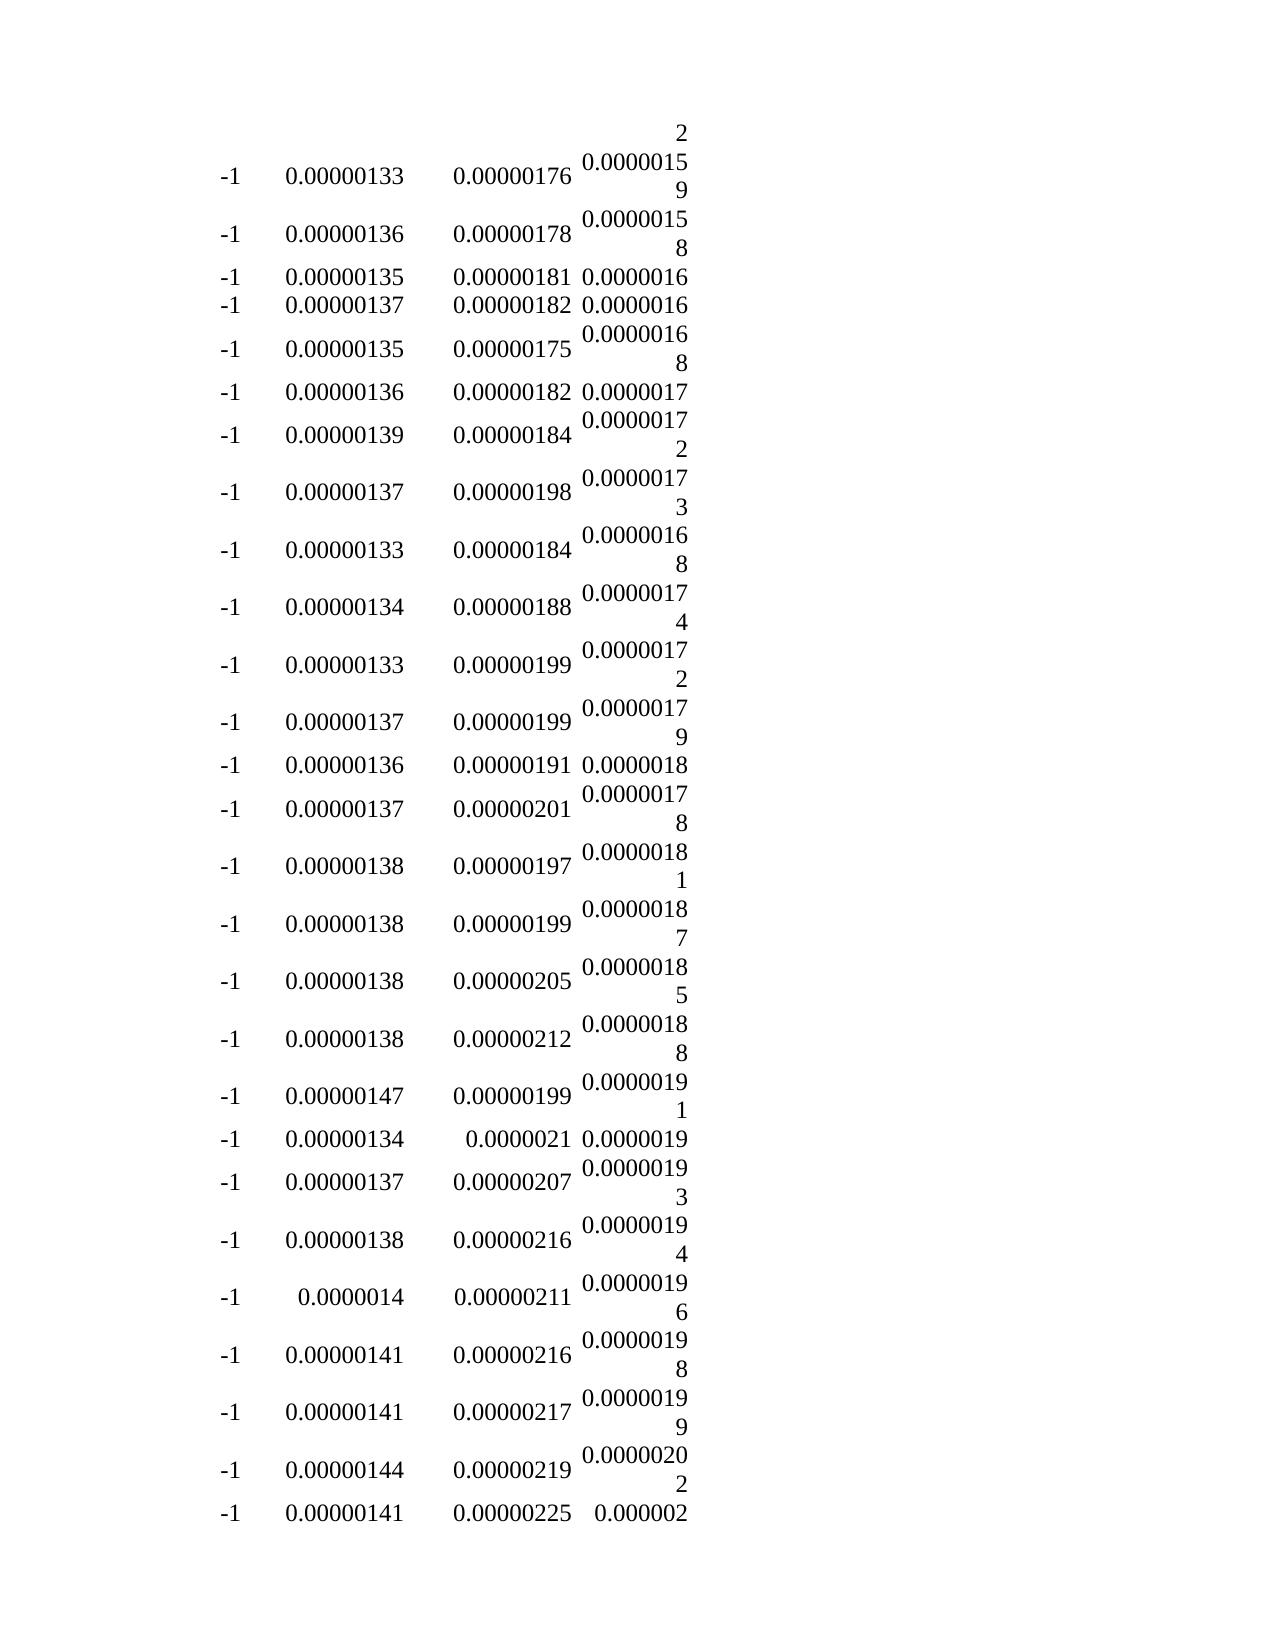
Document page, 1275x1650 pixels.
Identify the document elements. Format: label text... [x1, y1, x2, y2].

table_cell -1 [115, 262, 244, 291]
table_cell -1 [115, 463, 244, 521]
table_cell -1 [115, 521, 244, 578]
table_cell 0.00000172 [575, 636, 691, 693]
table_cell 0.00000134 [244, 1124, 407, 1153]
table_cell 0.00000147 [244, 1067, 407, 1124]
table_cell 0.00000137 [244, 693, 407, 751]
table_cell 0.00000133 [244, 636, 407, 693]
table_cell 0.00000182 [407, 291, 575, 319]
table_cell 0.00000187 [575, 894, 691, 952]
table_cell 0.00000141 [244, 1498, 407, 1527]
table_cell -1 [115, 1383, 244, 1441]
table_cell -1 [115, 1441, 244, 1498]
table_cell -1 [115, 319, 244, 377]
table_cell -1 [115, 952, 244, 1009]
table_cell 0.00000137 [244, 779, 407, 837]
table_cell 0.00000168 [575, 319, 691, 377]
table_cell 0.00000191 [407, 751, 575, 779]
table_cell 0.00000176 [407, 147, 575, 204]
table_cell 0.00000199 [575, 1383, 691, 1441]
table_cell -1 [115, 1067, 244, 1124]
table_cell 0.00000158 [575, 204, 691, 262]
table_cell 0.0000019 [575, 1124, 691, 1153]
table_cell 0.00000211 [407, 1268, 575, 1326]
table_cell 2 [575, 118, 691, 147]
table_cell 0.00000138 [244, 837, 407, 894]
table_cell 0.00000138 [244, 952, 407, 1009]
table_cell 0.00000184 [407, 406, 575, 463]
table_cell 0.000002 [575, 1498, 691, 1527]
table_cell 0.00000202 [575, 1441, 691, 1498]
table_cell 0.00000194 [575, 1211, 691, 1268]
table_cell 0.00000178 [575, 779, 691, 837]
table_cell 0.00000136 [244, 751, 407, 779]
table_cell -1 [115, 751, 244, 779]
table_cell -1 [115, 1498, 244, 1527]
table_cell 0.00000136 [244, 204, 407, 262]
table_cell 0.00000135 [244, 319, 407, 377]
table_cell 0.00000133 [244, 521, 407, 578]
table_cell 0.0000018 [575, 751, 691, 779]
table_cell 0.00000197 [407, 837, 575, 894]
table_cell -1 [115, 204, 244, 262]
table_cell 0.00000159 [575, 147, 691, 204]
table_cell 0.00000178 [407, 204, 575, 262]
table_cell -1 [115, 837, 244, 894]
table_cell 0.00000181 [407, 262, 575, 291]
table_cell 0.00000181 [575, 837, 691, 894]
table_cell -1 [115, 377, 244, 406]
table_cell 0.00000191 [575, 1067, 691, 1124]
table_cell 0.00000173 [575, 463, 691, 521]
table_cell -1 [115, 636, 244, 693]
table_cell -1 [115, 578, 244, 636]
table_cell -1 [115, 1268, 244, 1326]
table_cell 0.00000199 [407, 636, 575, 693]
table_cell 0.0000017 [575, 377, 691, 406]
table_cell 0.00000205 [407, 952, 575, 1009]
table_cell 0.0000016 [575, 291, 691, 319]
table_cell 0.00000185 [575, 952, 691, 1009]
table_cell 0.00000182 [407, 377, 575, 406]
table_cell -1 [115, 406, 244, 463]
table_cell 0.00000172 [575, 406, 691, 463]
table_cell 0.00000174 [575, 578, 691, 636]
table_cell 0.0000014 [244, 1268, 407, 1326]
table_cell -1 [115, 1211, 244, 1268]
table_cell -1 [115, 1326, 244, 1383]
table_cell 0.00000188 [407, 578, 575, 636]
table_cell 0.00000207 [407, 1153, 575, 1211]
table_cell -1 [115, 147, 244, 204]
table_cell 0.00000212 [407, 1009, 575, 1067]
table_cell 0.00000168 [575, 521, 691, 578]
table_cell -1 [115, 1009, 244, 1067]
table_cell 0.00000138 [244, 894, 407, 952]
table_cell 0.00000135 [244, 262, 407, 291]
table_cell 0.00000134 [244, 578, 407, 636]
table_cell 0.00000217 [407, 1383, 575, 1441]
table_cell 0.00000225 [407, 1498, 575, 1527]
table_cell 0.00000216 [407, 1326, 575, 1383]
table_cell -1 [115, 894, 244, 952]
table_cell 0.00000139 [244, 406, 407, 463]
table_cell 0.00000199 [407, 894, 575, 952]
table_cell 0.00000137 [244, 463, 407, 521]
table_cell 0.0000021 [407, 1124, 575, 1153]
table_cell 0.00000141 [244, 1383, 407, 1441]
table_cell 0.00000137 [244, 1153, 407, 1211]
table_cell 0.00000201 [407, 779, 575, 837]
table_cell 0.00000198 [407, 463, 575, 521]
table_cell -1 [115, 693, 244, 751]
table_cell 0.0000016 [575, 262, 691, 291]
table_cell -1 [115, 291, 244, 319]
table_cell 0.00000196 [575, 1268, 691, 1326]
table_cell 0.00000138 [244, 1009, 407, 1067]
table_cell 0.00000179 [575, 693, 691, 751]
table_cell [407, 118, 575, 147]
table_cell 0.00000199 [407, 1067, 575, 1124]
table_cell 0.00000175 [407, 319, 575, 377]
table_cell 0.00000141 [244, 1326, 407, 1383]
table_cell -1 [115, 1124, 244, 1153]
table_cell 0.00000136 [244, 377, 407, 406]
table_cell 0.00000133 [244, 147, 407, 204]
table_cell -1 [115, 779, 244, 837]
table_cell [115, 118, 244, 147]
table_cell 0.00000219 [407, 1441, 575, 1498]
table_cell 0.00000138 [244, 1211, 407, 1268]
table_cell 0.00000198 [575, 1326, 691, 1383]
table_cell -1 [115, 1153, 244, 1211]
table_cell 0.00000188 [575, 1009, 691, 1067]
table_cell 0.00000193 [575, 1153, 691, 1211]
table_cell 0.00000144 [244, 1441, 407, 1498]
table_cell 0.00000137 [244, 291, 407, 319]
table_cell [244, 118, 407, 147]
table_cell 0.00000184 [407, 521, 575, 578]
table_cell 0.00000216 [407, 1211, 575, 1268]
table_cell 0.00000199 [407, 693, 575, 751]
